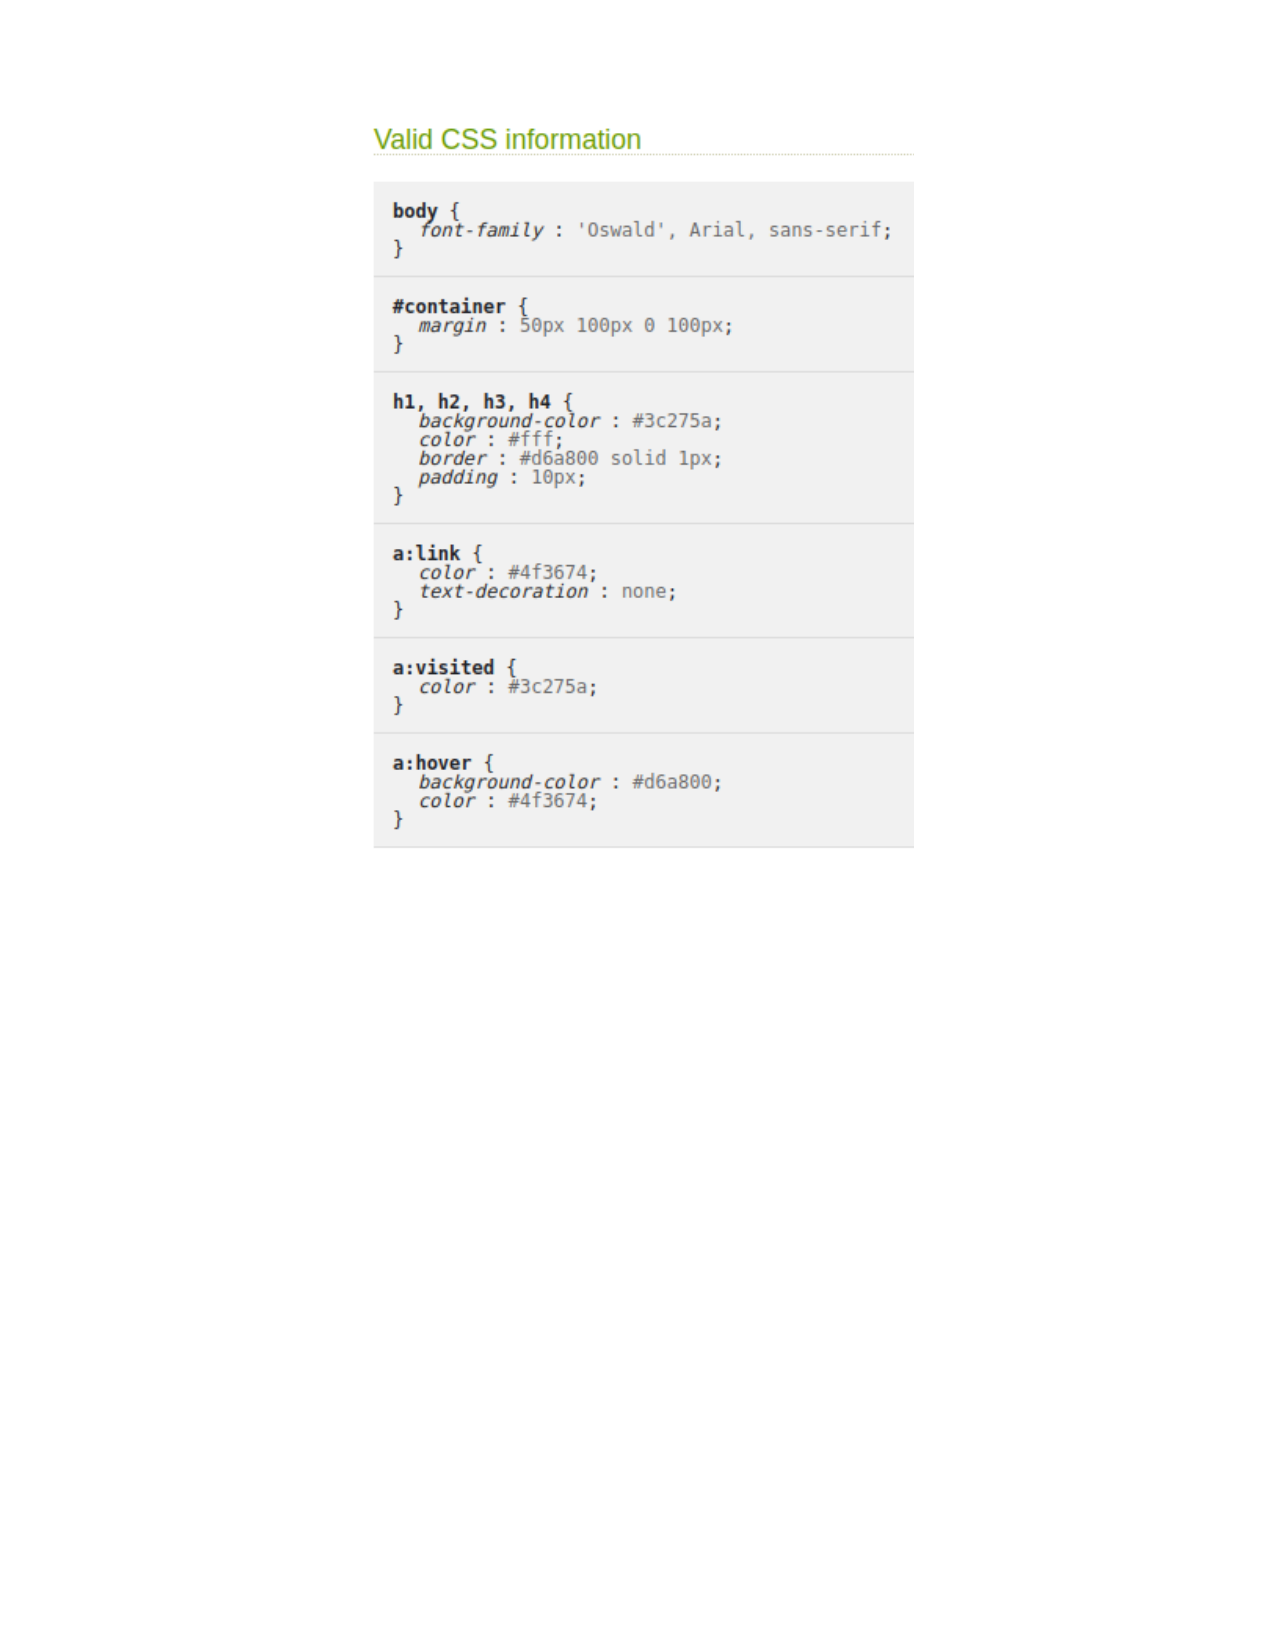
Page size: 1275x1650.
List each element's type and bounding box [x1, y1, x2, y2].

picture [361, 118, 914, 856]
